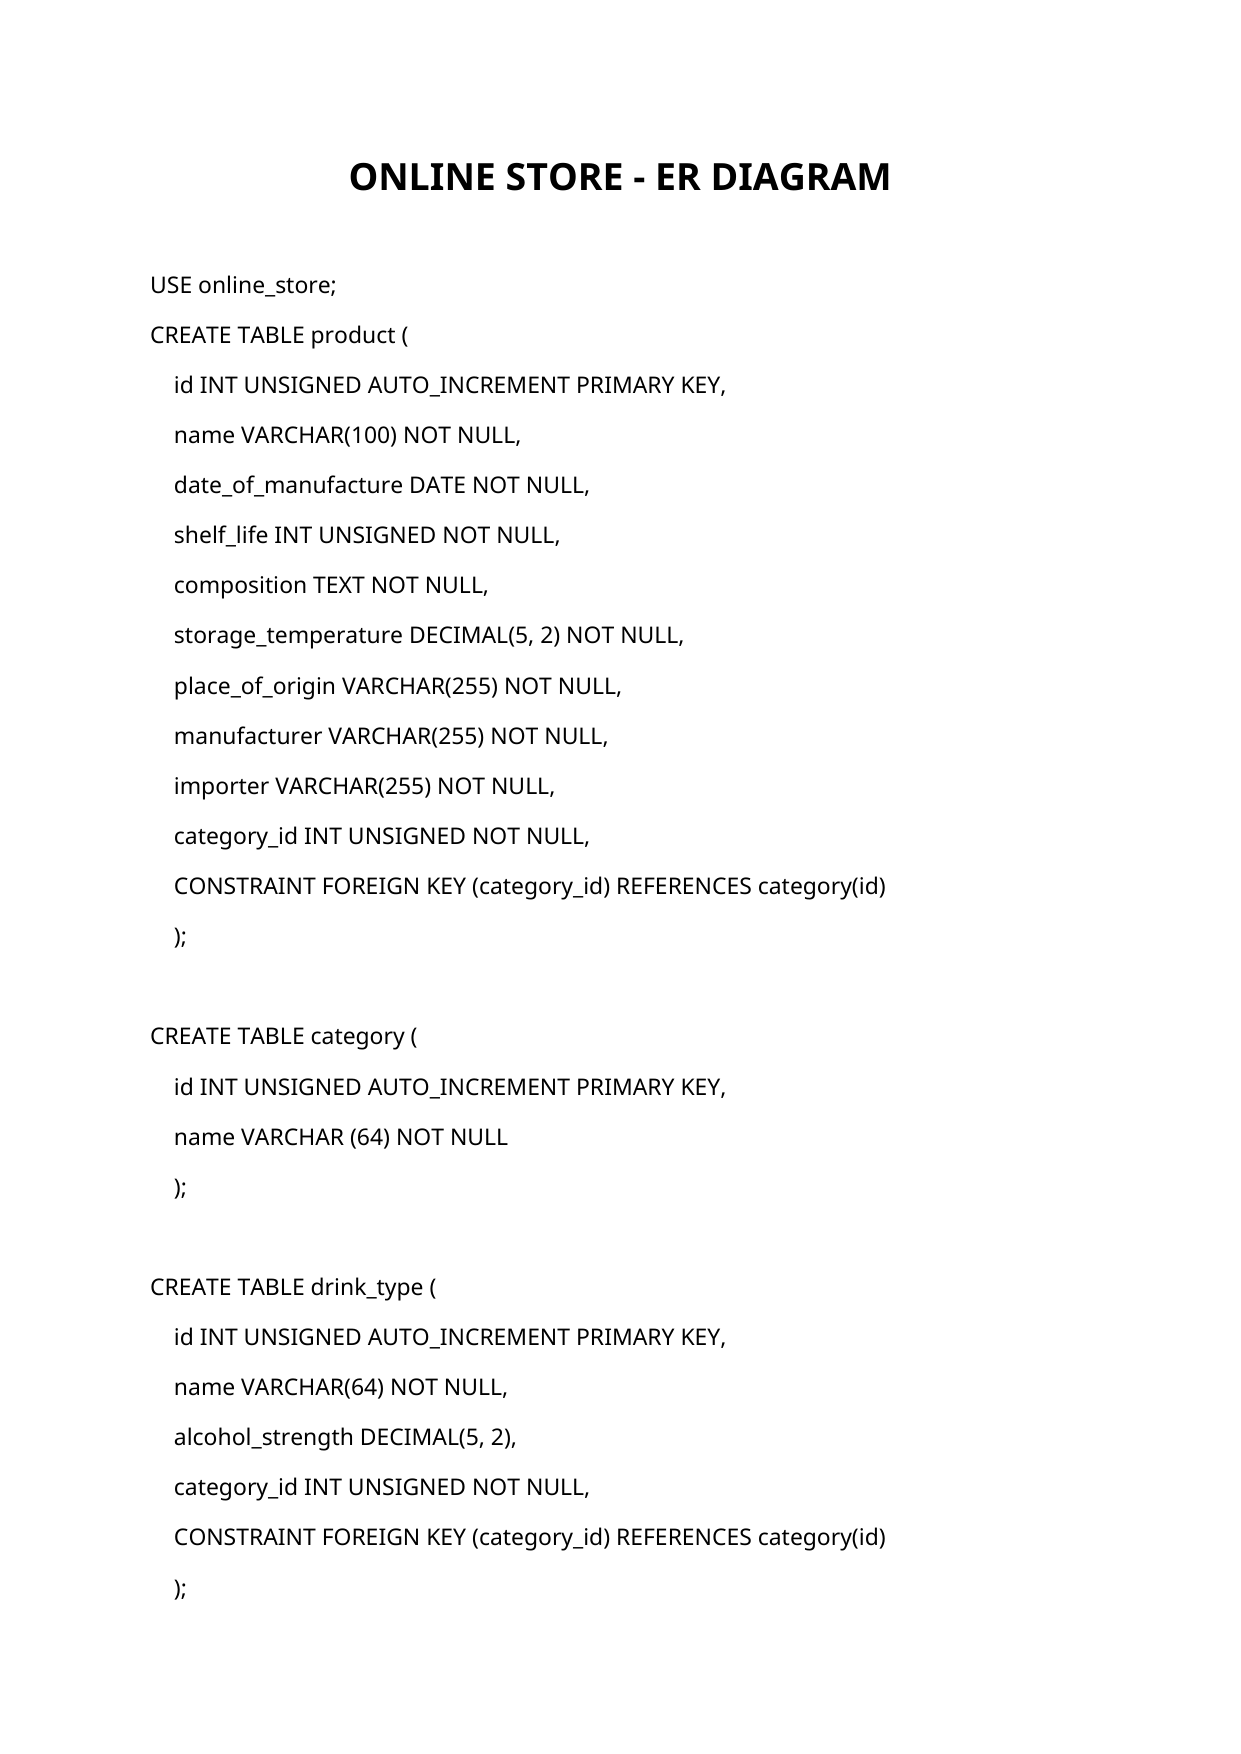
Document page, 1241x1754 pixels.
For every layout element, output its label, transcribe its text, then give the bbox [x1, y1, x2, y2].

text USE online_store; [150, 269, 1090, 300]
text CREATE TABLE product ( [150, 319, 1090, 350]
text composition TEXT NOT NULL, [150, 569, 1090, 601]
text ); [150, 1571, 1090, 1603]
text CREATE TABLE drink_type ( [150, 1271, 1090, 1302]
text shelf_life INT UNSIGNED NOT NULL, [150, 519, 1090, 551]
text CONSTRAINT FOREIGN KEY (category_id) REFERENCES category(id) [150, 870, 1090, 901]
text manufacturer VARCHAR(255) NOT NULL, [150, 720, 1090, 751]
text ONLINE STORE - ER DIAGRAM [150, 150, 1090, 201]
text CREATE TABLE category ( [150, 1020, 1090, 1052]
text place_of_origin VARCHAR(255) NOT NULL, [150, 669, 1090, 701]
text importer VARCHAR(255) NOT NULL, [150, 770, 1090, 801]
text category_id INT UNSIGNED NOT NULL, [150, 820, 1090, 851]
text name VARCHAR(64) NOT NULL, [150, 1371, 1090, 1402]
text id INT UNSIGNED AUTO_INCREMENT PRIMARY KEY, [150, 1321, 1090, 1352]
text storage_temperature DECIMAL(5, 2) NOT NULL, [150, 619, 1090, 651]
text name VARCHAR (64) NOT NULL [150, 1121, 1090, 1152]
text id INT UNSIGNED AUTO_INCREMENT PRIMARY KEY, [150, 1070, 1090, 1102]
text CONSTRAINT FOREIGN KEY (category_id) REFERENCES category(id) [150, 1521, 1090, 1553]
text alcohol_strength DECIMAL(5, 2), [150, 1421, 1090, 1452]
text id INT UNSIGNED AUTO_INCREMENT PRIMARY KEY, [150, 369, 1090, 400]
text ); [150, 1171, 1090, 1202]
text category_id INT UNSIGNED NOT NULL, [150, 1471, 1090, 1502]
text ); [150, 920, 1090, 951]
text name VARCHAR(100) NOT NULL, [150, 419, 1090, 450]
text date_of_manufacture DATE NOT NULL, [150, 469, 1090, 500]
